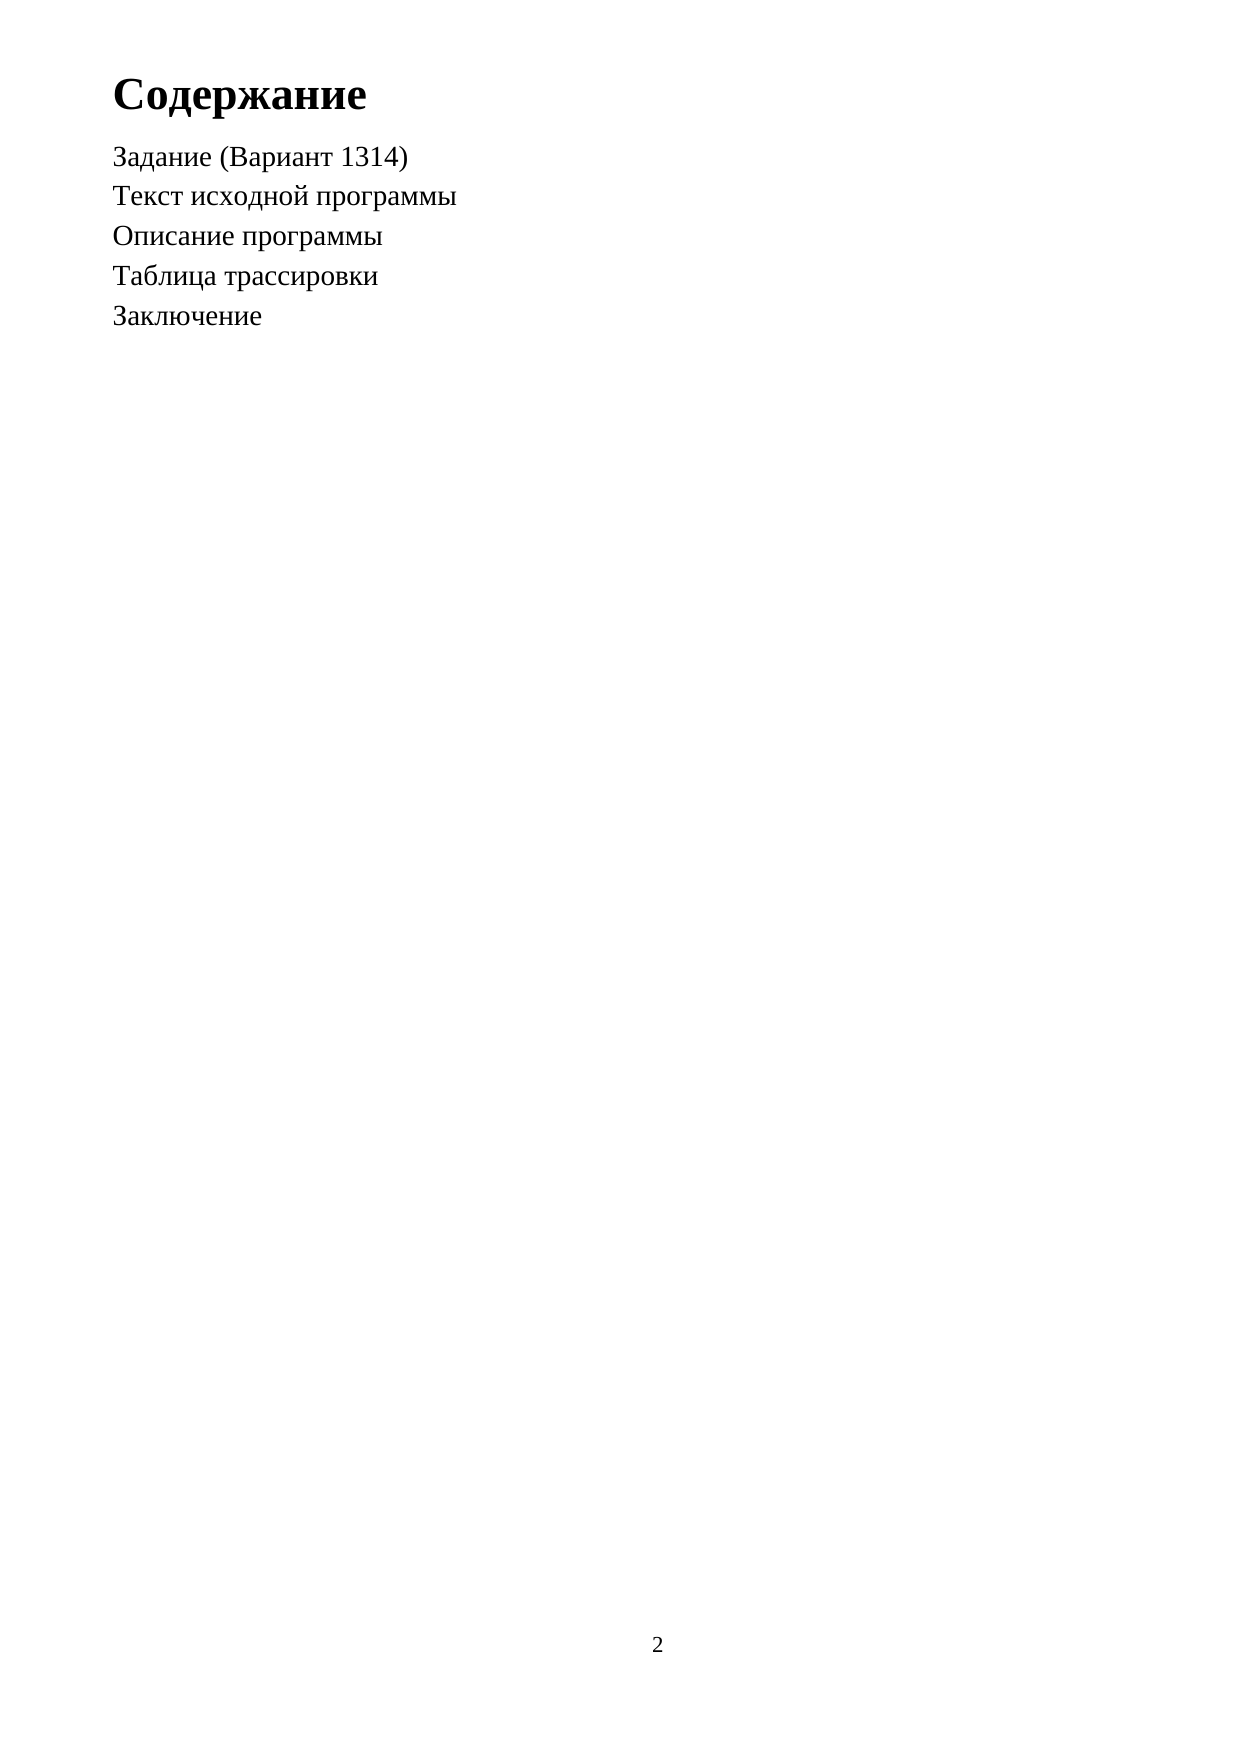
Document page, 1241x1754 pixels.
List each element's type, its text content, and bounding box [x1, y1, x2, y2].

text Заключение 8 [112, 298, 1203, 331]
text Содержание [112, 67, 1203, 119]
text Текст исходной программы 4 [112, 178, 1203, 212]
text Таблица трассировки 7 [112, 258, 1203, 292]
text Описание программы 6 [112, 218, 1203, 252]
text Задание (Вариант 1314) 3 [112, 139, 1203, 172]
